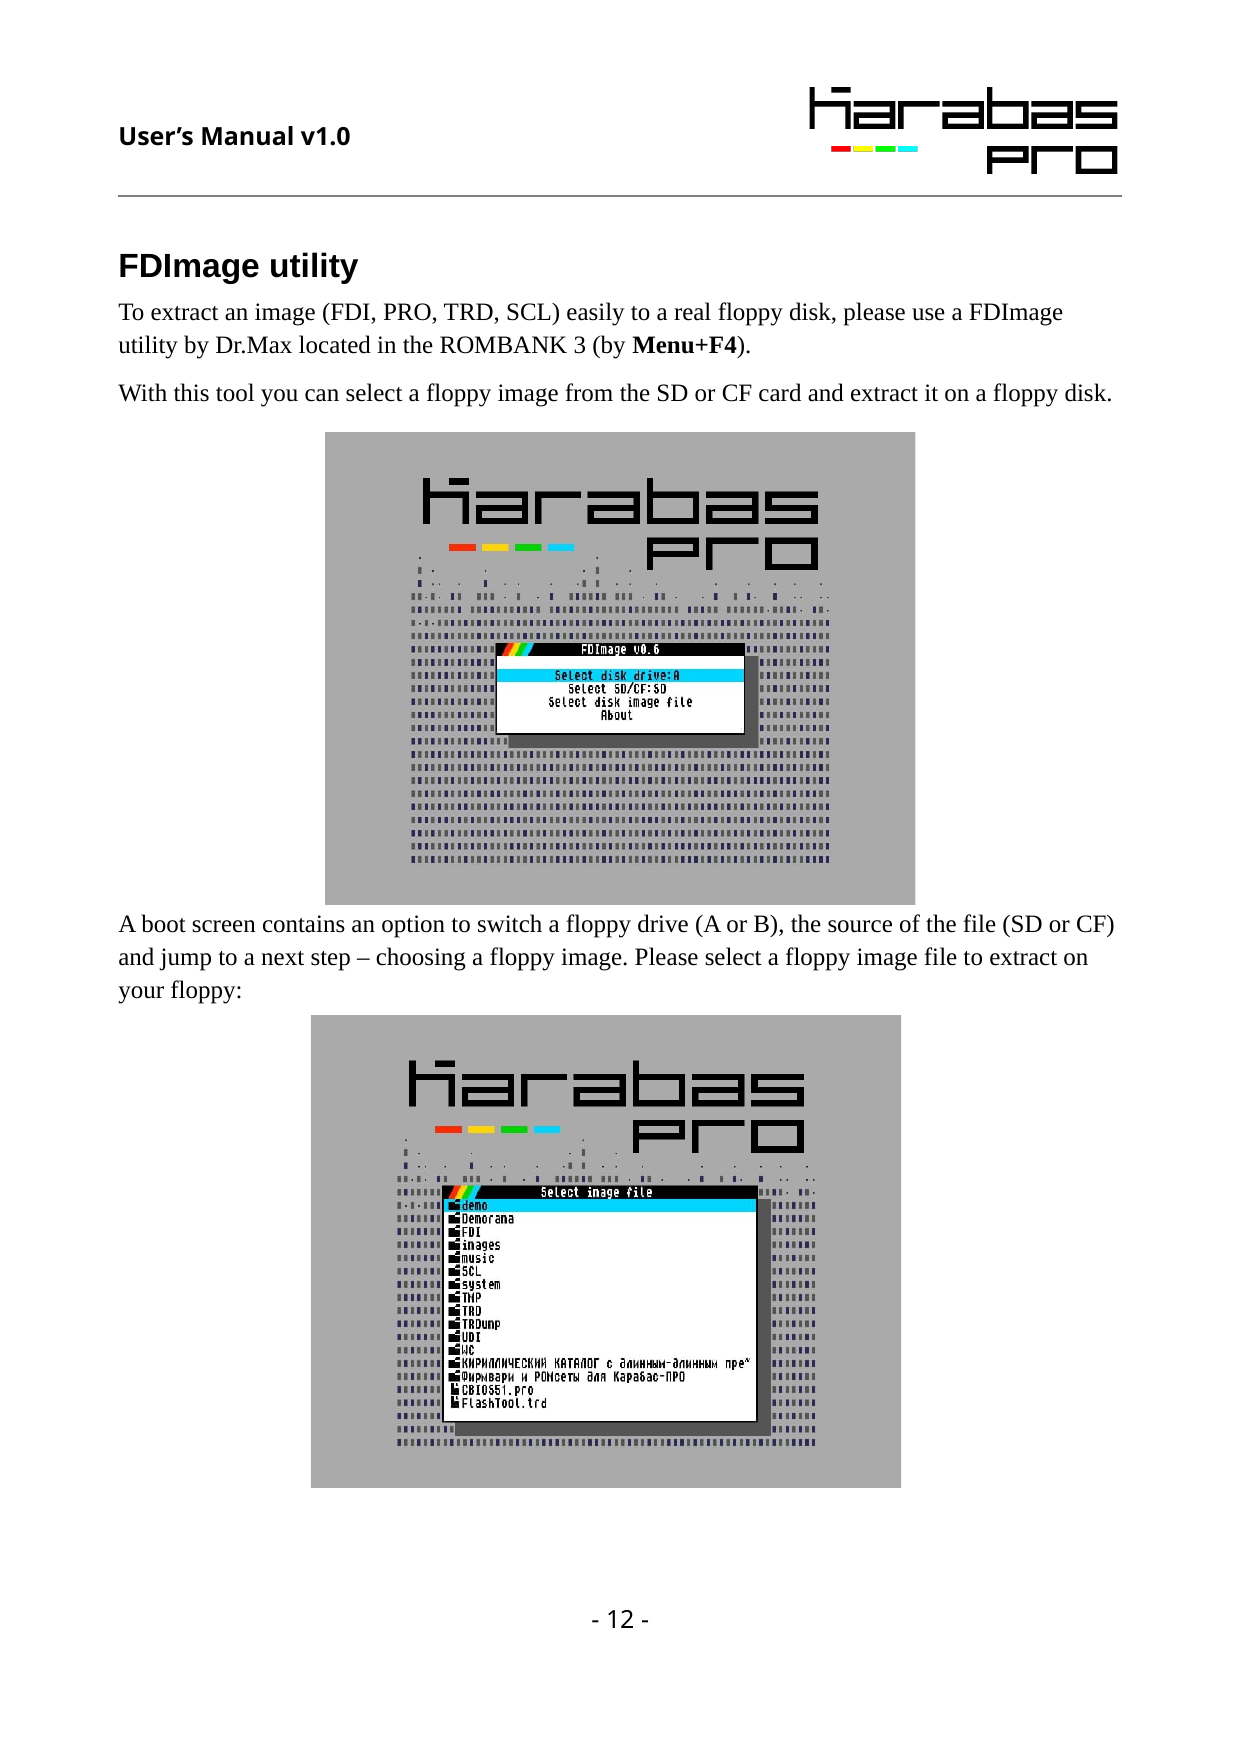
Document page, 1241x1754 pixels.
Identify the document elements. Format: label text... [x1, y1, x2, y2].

picture [809, 84, 1120, 174]
picture [310, 1015, 902, 1488]
picture [325, 432, 916, 905]
text With this tool you can select a floppy image from the SD or CF card and extract it on a floppy disk. [118, 378, 1122, 407]
subtitle FDImage utility [118, 246, 1122, 285]
text To extract an image (FDI, PRO, TRD, SCL) easily to a real floppy disk, please use a FDImage utility by Dr.Max located in the ROMBANK 3 (by Menu+F4). [118, 297, 1122, 359]
text A boot screen contains an option to switch a floppy drive (A or B), the source of the file (SD or CF) and jump to a next step – choosing a floppy image. Please select a floppy image file to extract on your floppy: [118, 425, 1122, 1004]
